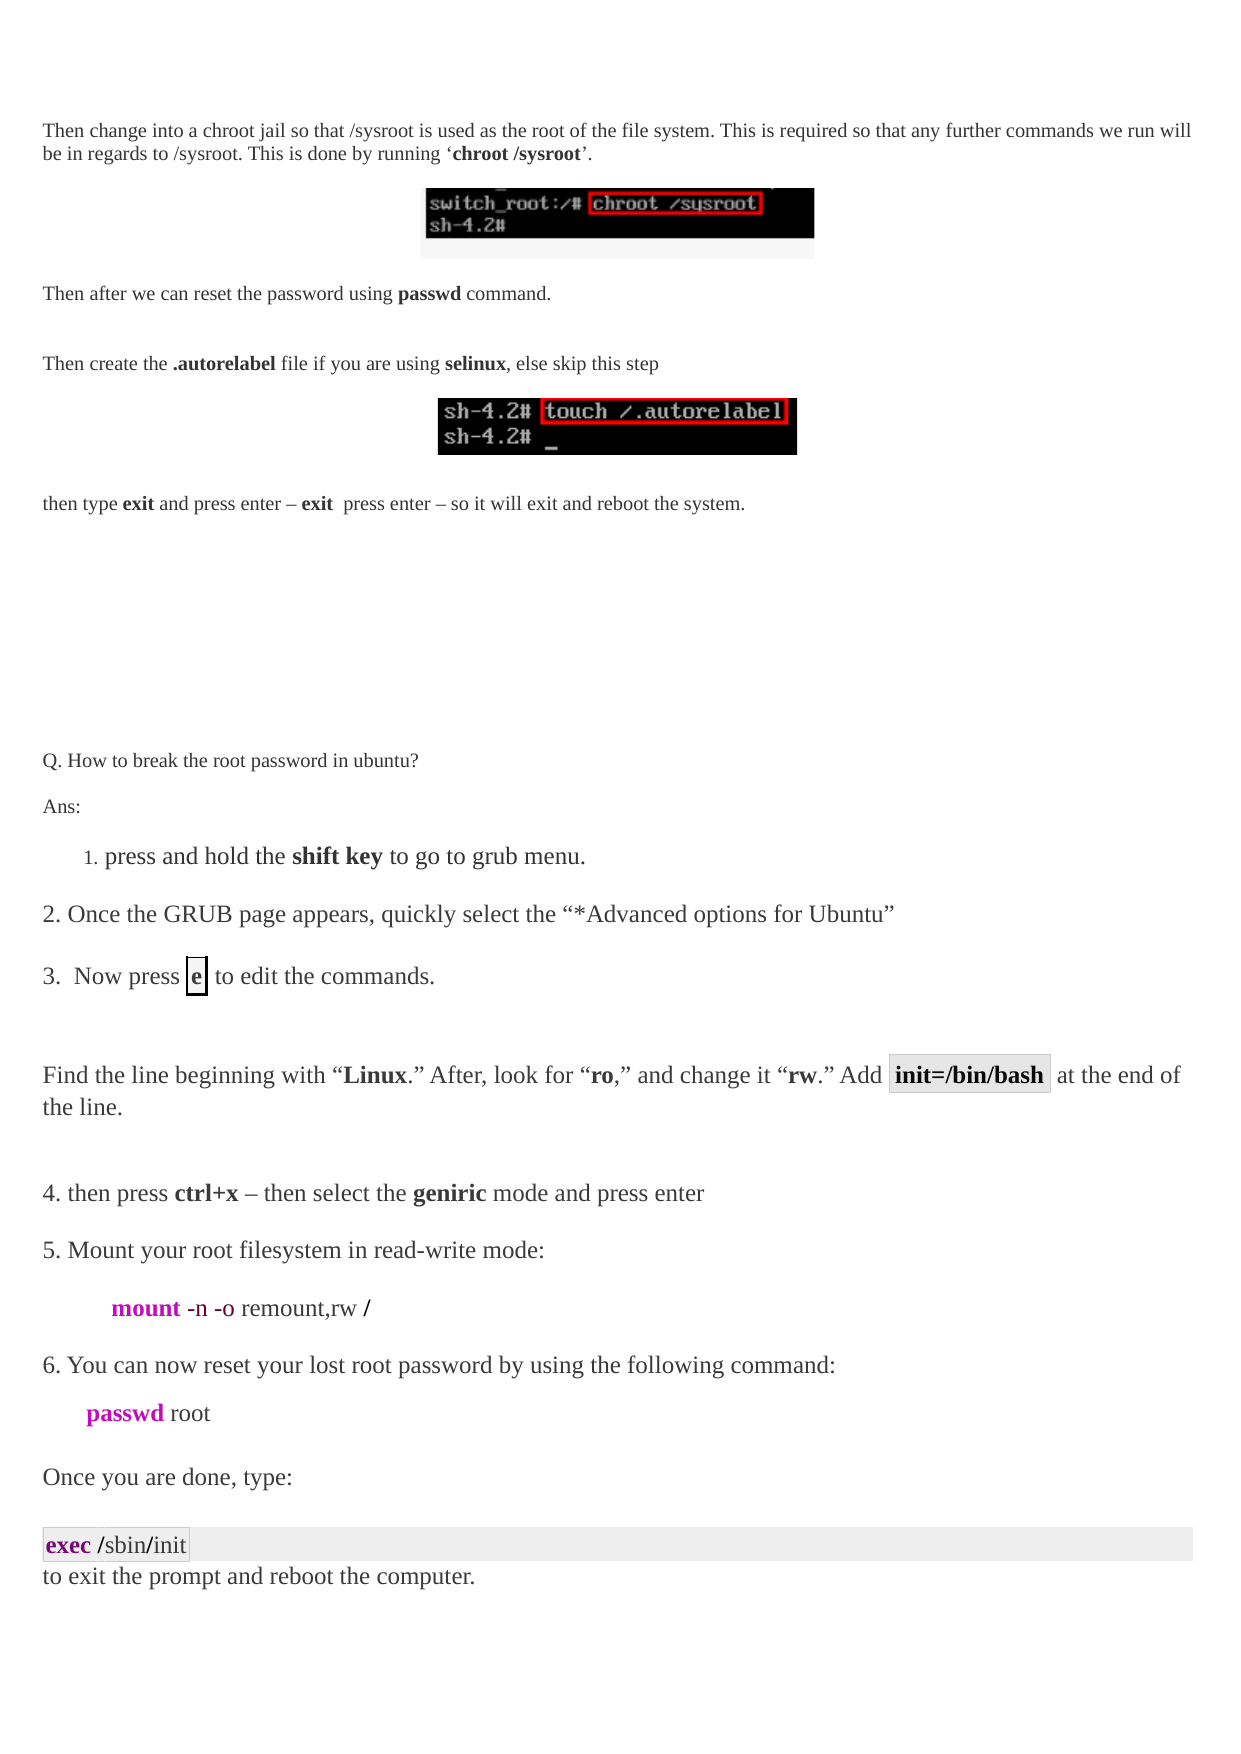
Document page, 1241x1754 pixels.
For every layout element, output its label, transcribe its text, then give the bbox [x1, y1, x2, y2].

text passwd root [42, 1398, 1193, 1427]
text then type exit and press enter – exit press enter – so it will exit and reboot the system. [42, 491, 1193, 515]
text 6. You can now reset your lost root password by using the following command: [42, 1351, 1193, 1379]
text mount -n -o remount,rw / [42, 1293, 1193, 1322]
text 5. Mount your root filesystem in read-write mode: [42, 1236, 1193, 1264]
text Q. How to break the root password in ubuntu? [42, 748, 1193, 771]
text [190, 1527, 1193, 1561]
text Ans: [42, 795, 1193, 818]
text 3. Now press [42, 956, 186, 996]
text Then change into a chroot jail so that /sysroot is used as the root of the file system. This is required so that any further commands we run will be in regards to /sysroot. This is done by running ‘chroot /sysroot’. [42, 118, 1193, 165]
picture [420, 188, 815, 259]
text Once you are done, type: [42, 1462, 1193, 1491]
picture [437, 398, 798, 455]
text to edit the commands. [208, 956, 1193, 996]
text Then after we can reset the password using passwd command. [42, 281, 1193, 305]
text Find the line beginning with “Linux.” After, look for “ro,” and change it “rw.” Add init=/bin/bash at the end of the line. [42, 1054, 1193, 1121]
text 1. press and hold the shift key to go to grub menu. [42, 841, 1193, 870]
text to exit the prompt and reboot the computer. [42, 1561, 1193, 1590]
text exec /sbin/init [44, 1528, 189, 1561]
text 2. Once the GRUB page appears, quickly select the “*Advanced options for Ubuntu” [42, 899, 1193, 928]
text 4. then press ctrl+x – then select the geniric mode and press enter [42, 1178, 1193, 1207]
text Then create the .autorelabel file if you are using selinux, else skip this step [42, 351, 1193, 375]
text e [188, 958, 205, 993]
